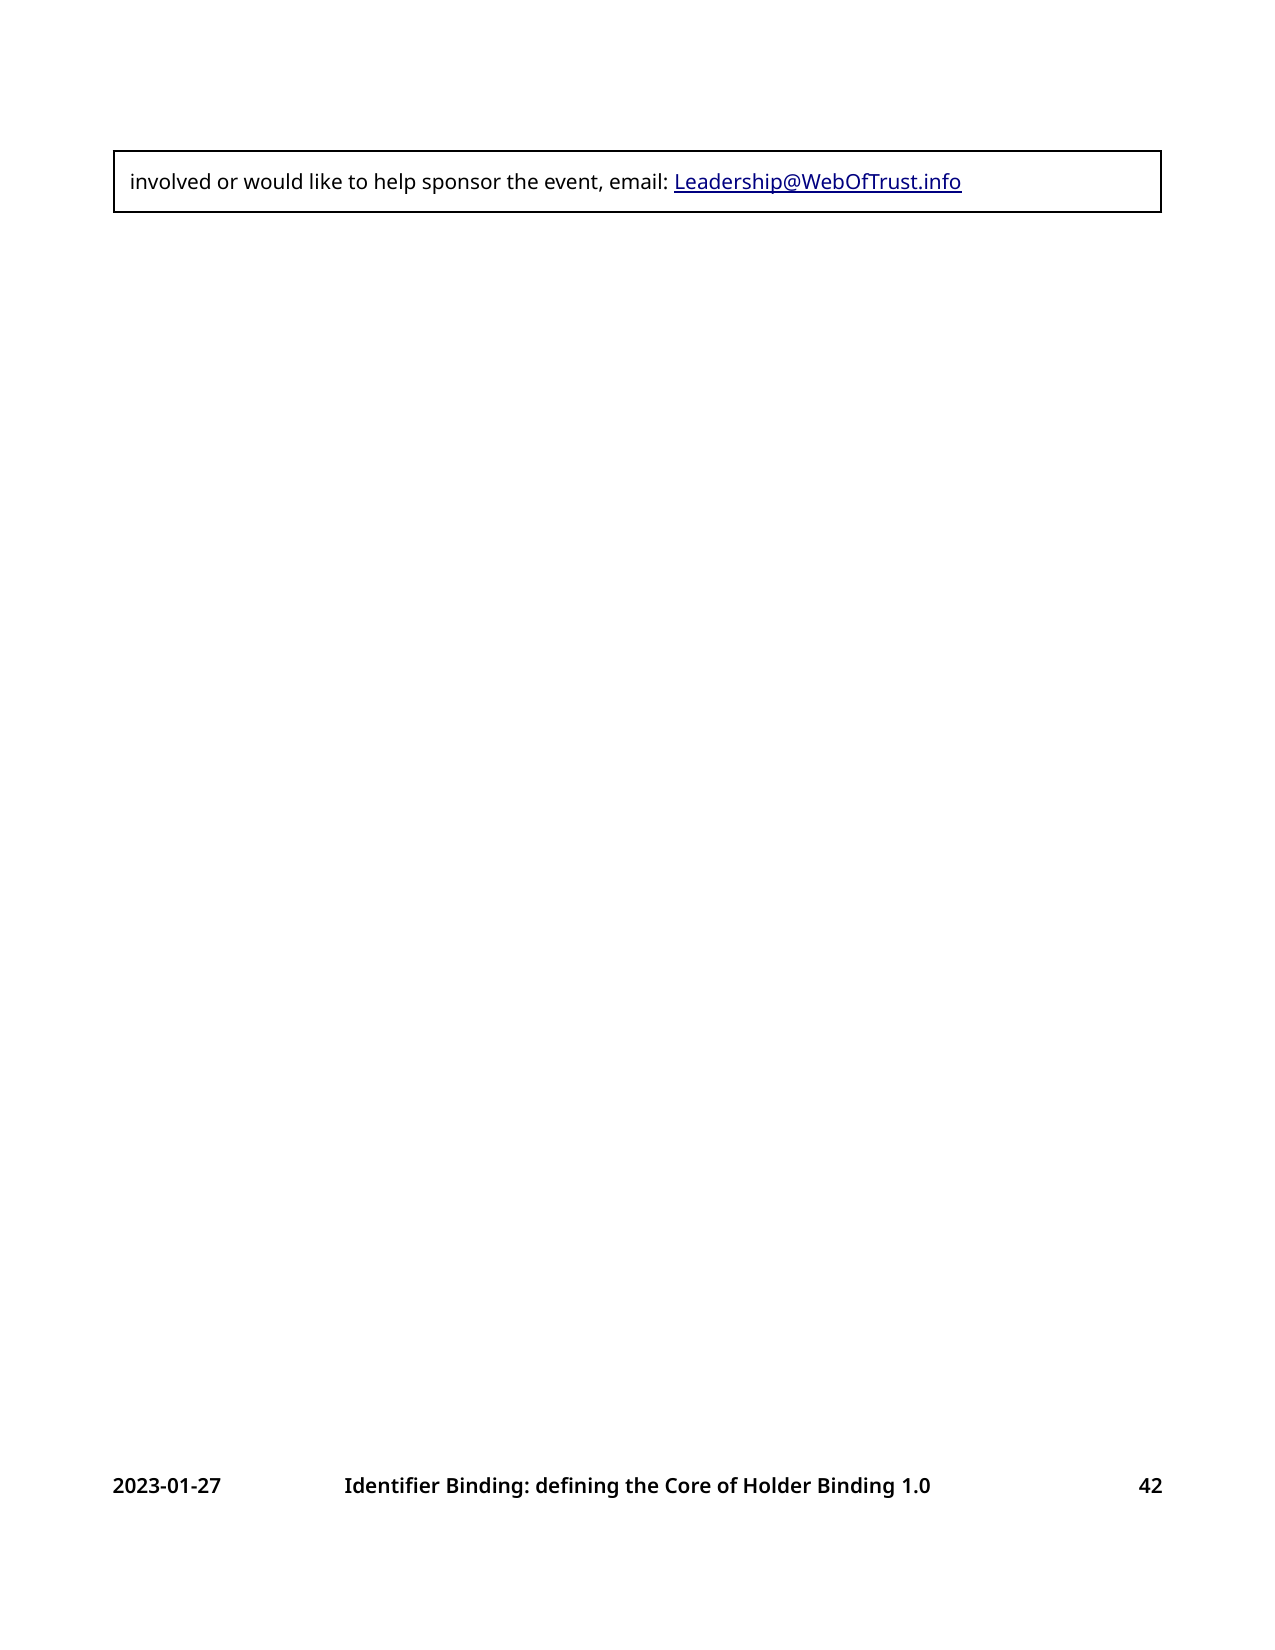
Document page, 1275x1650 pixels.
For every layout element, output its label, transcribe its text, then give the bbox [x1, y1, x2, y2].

text involved or would like to help sponsor the event, email: Leadership@WebOfTrust.info [115, 152, 1160, 211]
